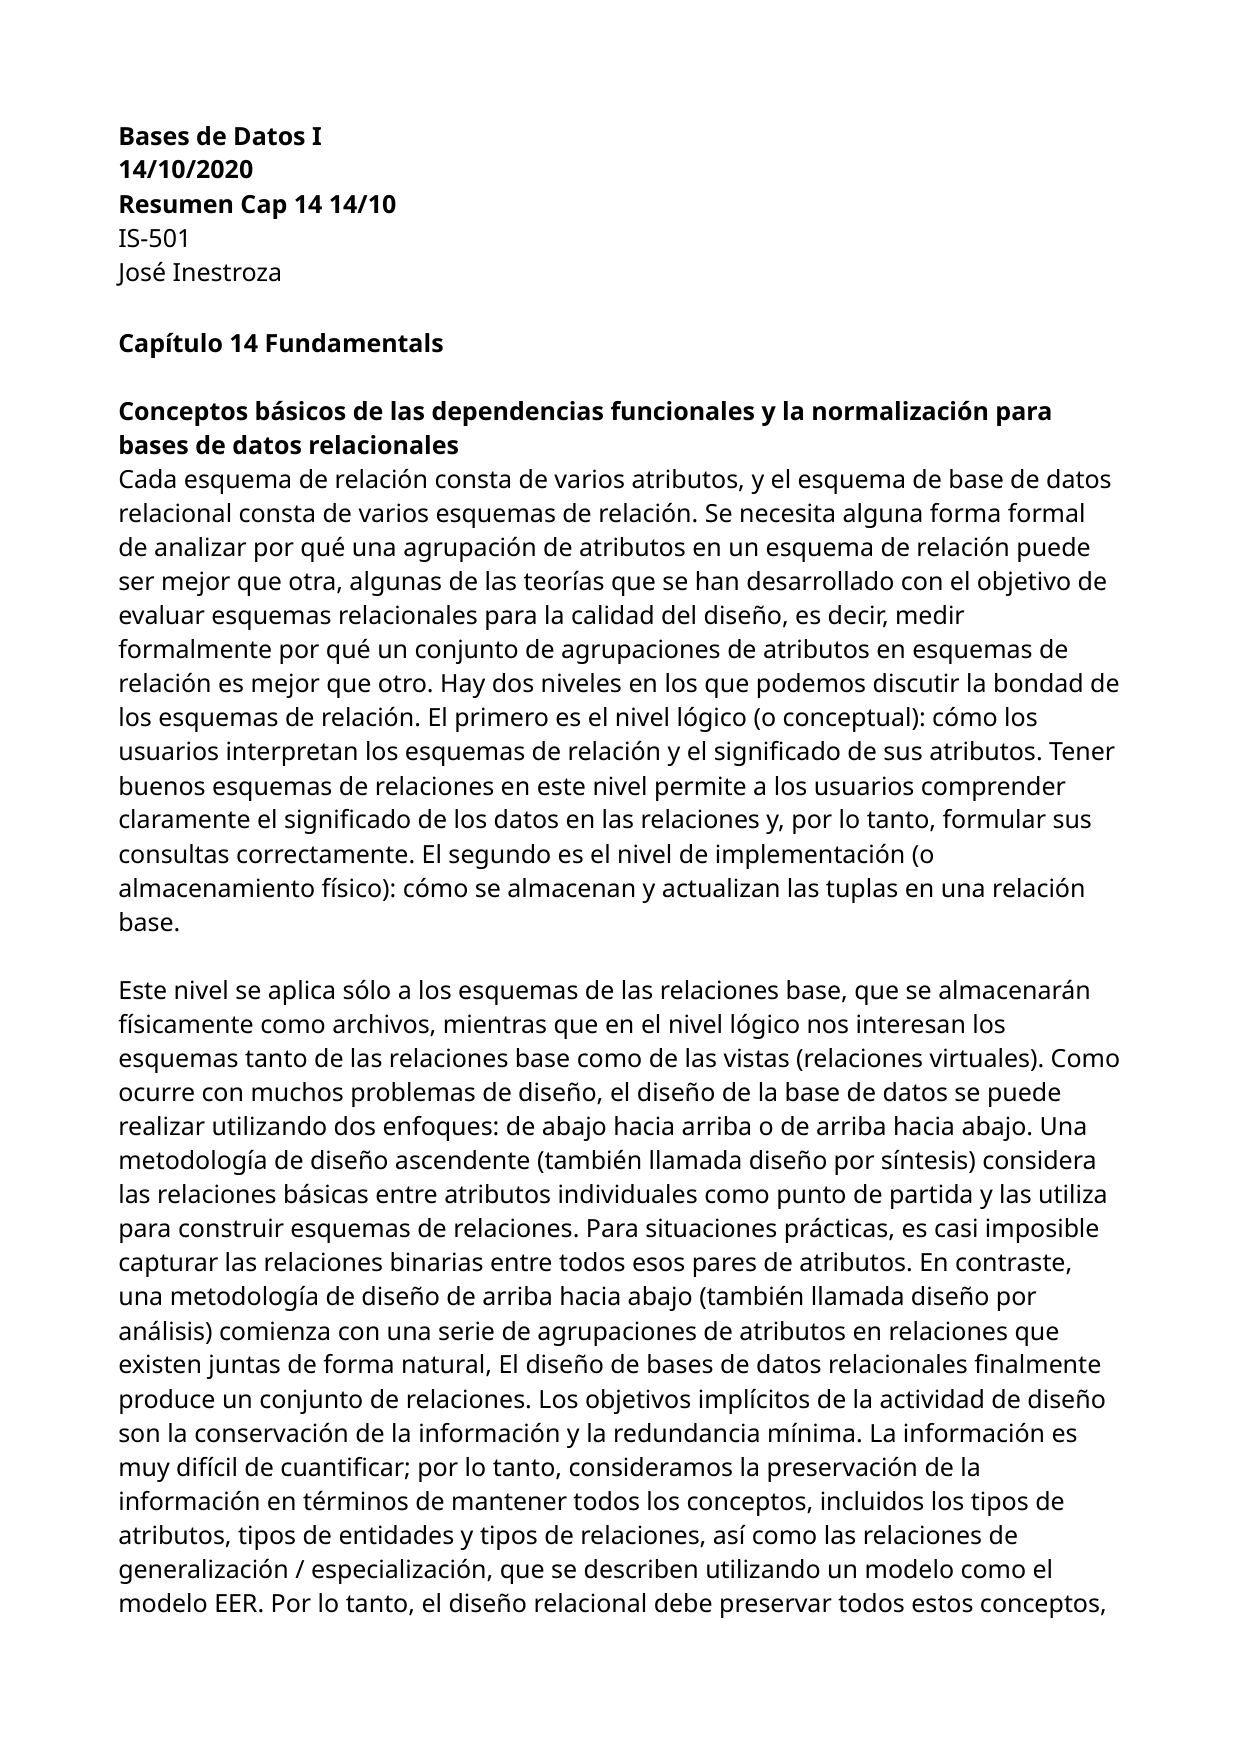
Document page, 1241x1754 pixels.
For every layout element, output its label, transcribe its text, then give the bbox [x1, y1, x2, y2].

text Conceptos básicos de las dependencias funcionales y la normalización para bases de datos relacionales [118, 393, 1122, 462]
text Capítulo 14 Fundamentals [118, 325, 1122, 359]
text Resumen Cap 14 14/10 [118, 186, 1122, 220]
text 14/10/2020 [118, 152, 1122, 186]
text Bases de Datos I [118, 118, 1122, 152]
text IS-501 José Inestroza [118, 220, 1122, 288]
text Cada esquema de relación consta de varios atributos, y el esquema de base de datos relacional consta de varios esquemas de relación. Se necesita alguna forma formal de analizar por qué una agrupación de atributos en un esquema de relación puede ser mejor que otra, algunas de las teorías que se han desarrollado con el objetivo de evaluar esquemas relacionales para la calidad del diseño, es decir, medir formalmente por qué un conjunto de agrupaciones de atributos en esquemas de relación es mejor que otro. Hay dos niveles en los que podemos discutir la bondad de los esquemas de relación. El primero es el nivel lógico (o conceptual): cómo los usuarios interpretan los esquemas de relación y el significado de sus atributos. Tener buenos esquemas de relaciones en este nivel permite a los usuarios comprender claramente el significado de los datos en las relaciones y, por lo tanto, formular sus consultas correctamente. El segundo es el nivel de implementación (o almacenamiento físico): cómo se almacenan y actualizan las tuplas en una relación base. [118, 462, 1122, 938]
text Este nivel se aplica sólo a los esquemas de las relaciones base, que se almacenarán físicamente como archivos, mientras que en el nivel lógico nos interesan los esquemas tanto de las relaciones base como de las vistas (relaciones virtuales). Como ocurre con muchos problemas de diseño, el diseño de la base de datos se puede realizar utilizando dos enfoques: de abajo hacia arriba o de arriba hacia abajo. Una metodología de diseño ascendente (también llamada diseño por síntesis) considera las relaciones básicas entre atributos individuales como punto de partida y las utiliza para construir esquemas de relaciones. Para situaciones prácticas, es casi imposible capturar las relaciones binarias entre todos esos pares de atributos. En contraste, una metodología de diseño de arriba hacia abajo (también llamada diseño por análisis) comienza con una serie de agrupaciones de atributos en relaciones que existen juntas de forma natural, El diseño de bases de datos relacionales finalmente produce un conjunto de relaciones. Los objetivos implícitos de la actividad de diseño son la conservación de la información y la redundancia mínima. La información es muy difícil de cuantificar; por lo tanto, consideramos la preservación de la información en términos de mantener todos los conceptos, incluidos los tipos de atributos, tipos de entidades y tipos de relaciones, así como las relaciones de generalización / especialización, que se describen utilizando un modelo como el modelo EER. Por lo tanto, el diseño relacional debe preservar todos estos conceptos, [118, 972, 1122, 1620]
